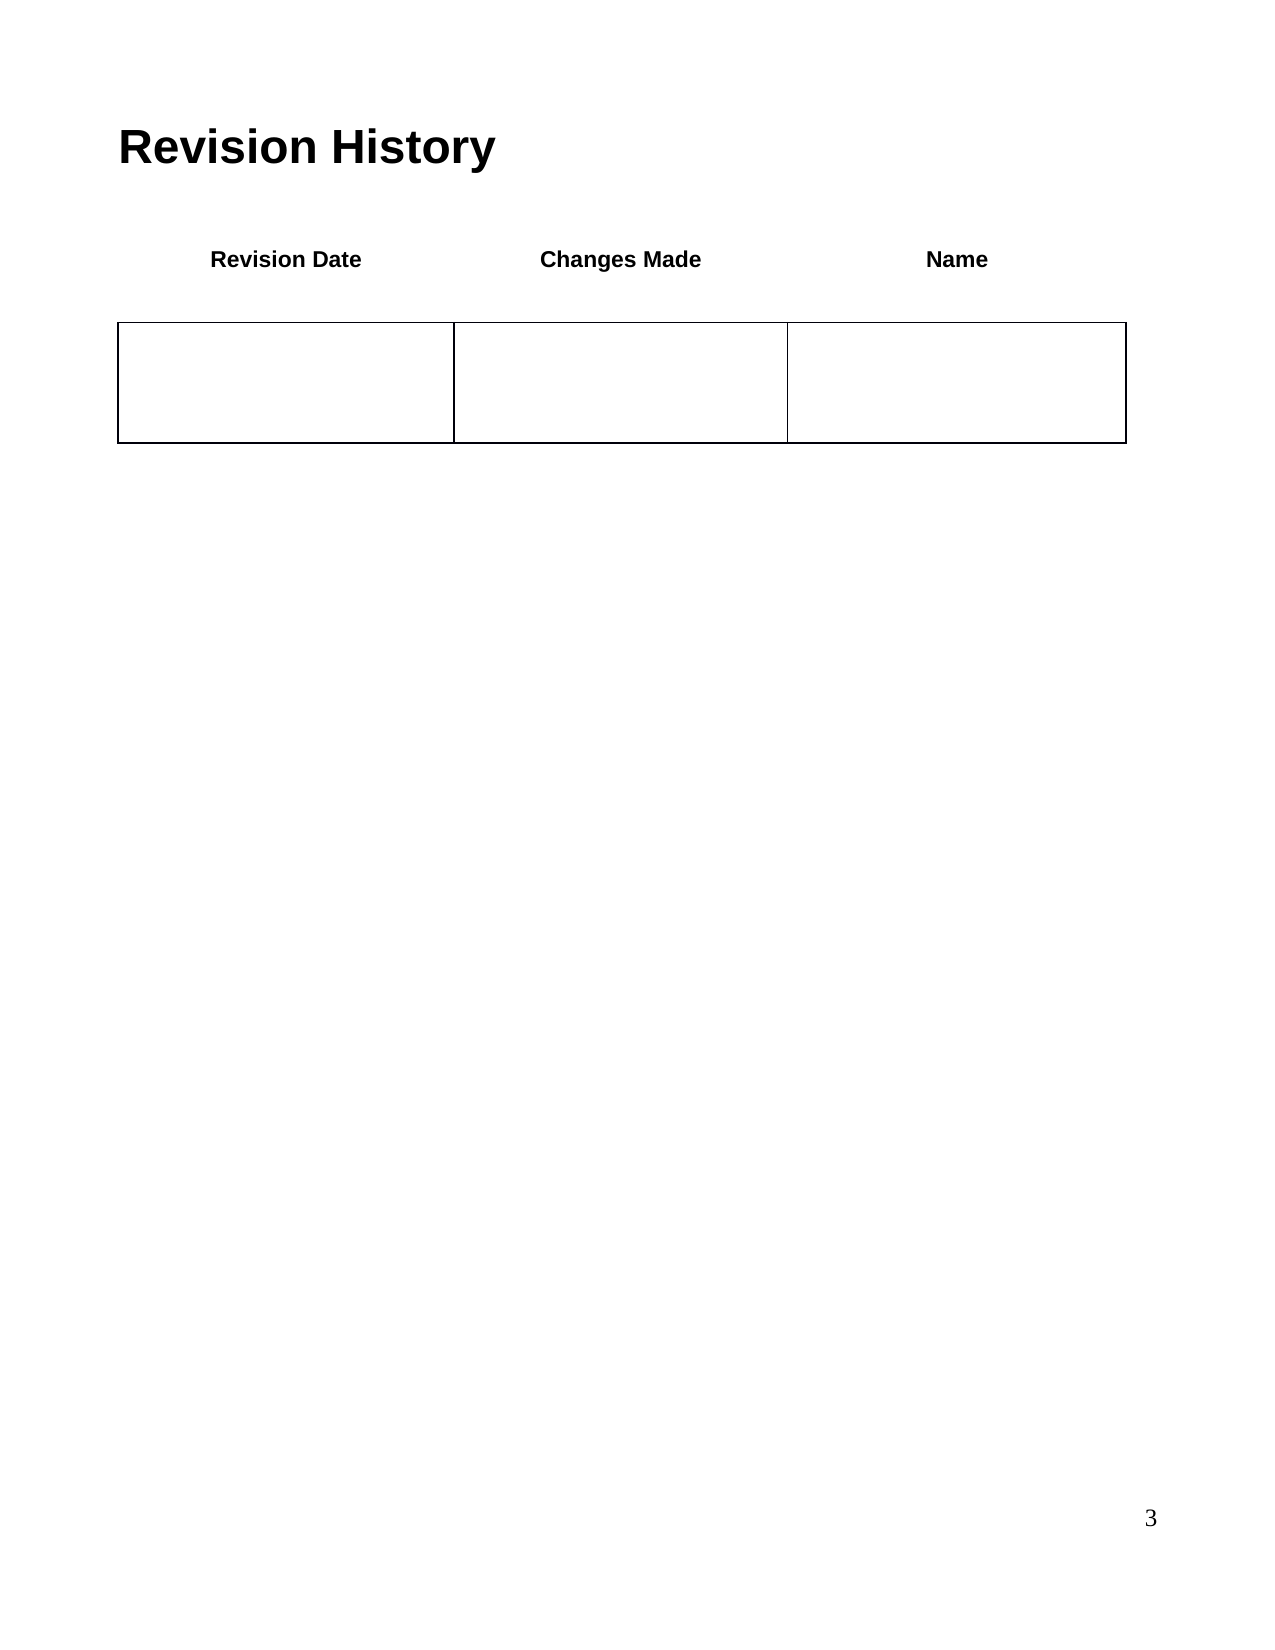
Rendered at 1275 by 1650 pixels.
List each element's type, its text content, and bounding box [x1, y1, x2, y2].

table_cell [455, 323, 787, 442]
table_header Changes Made [454, 207, 788, 322]
table_cell [119, 323, 453, 442]
table_header Revision Date [118, 207, 454, 322]
subtitle Revision History [118, 118, 1157, 173]
table_header Name [788, 207, 1126, 322]
table_cell [788, 323, 1125, 442]
